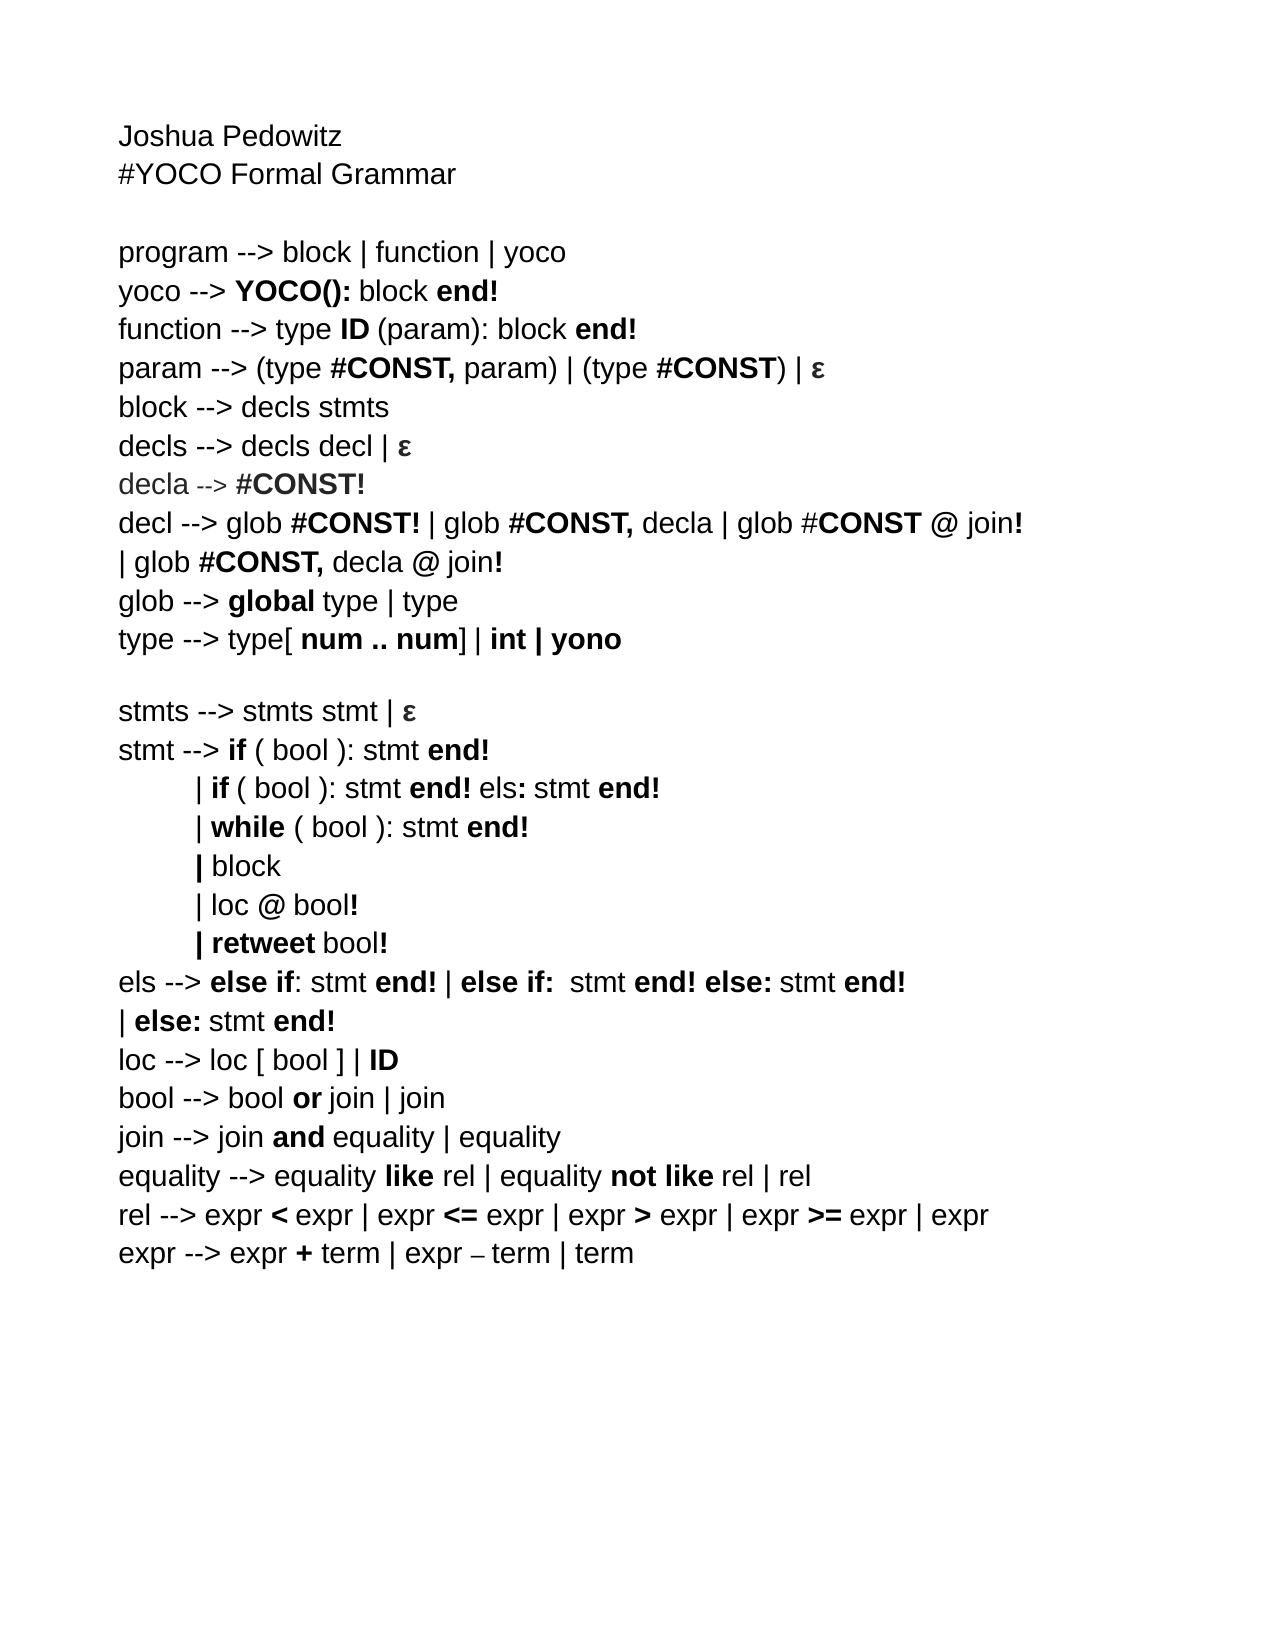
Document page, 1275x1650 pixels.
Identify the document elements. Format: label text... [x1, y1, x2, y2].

text stmt --> if ( bool ): stmt end! [118, 732, 1157, 766]
text #YOCO Formal Grammar [118, 157, 1157, 191]
text | glob #CONST, decla @ join! [118, 544, 1157, 578]
text function --> type ID (param): block end! [118, 312, 1157, 346]
text bool --> bool or join | join [118, 1081, 1157, 1115]
text decla --> #CONST! [118, 467, 1157, 501]
text Joshua Pedowitz [118, 118, 1157, 152]
text stmts --> stmts stmt | ε [118, 693, 1157, 727]
text decl --> glob #CONST! | glob #CONST, decla | glob #CONST @ join! [118, 506, 1157, 540]
text | while ( bool ): stmt end! [118, 809, 1157, 844]
text type --> type[ num .. num] | int | yono [118, 622, 1157, 656]
text yoco --> YOCO(): block end! [118, 273, 1157, 307]
text param --> (type #CONST, param) | (type #CONST) | ε [118, 351, 1157, 385]
text rel --> expr < expr | expr <= expr | expr > expr | expr >= expr | expr [118, 1197, 1157, 1231]
text glob --> global type | type [118, 583, 1157, 617]
text decls --> decls decl | ε [118, 428, 1157, 462]
text block --> decls stmts [118, 389, 1157, 423]
text join --> join and equality | equality [118, 1119, 1157, 1154]
text expr --> expr + term | expr – term | term [118, 1236, 1157, 1270]
text els --> else if: stmt end! | else if: stmt end! else: stmt end! [118, 964, 1157, 999]
text | retweet bool! [118, 926, 1157, 960]
text equality --> equality like rel | equality not like rel | rel [118, 1158, 1157, 1192]
text | if ( bool ): stmt end! els: stmt end! [118, 771, 1157, 805]
text | loc @ bool! [118, 887, 1157, 921]
text | block [118, 848, 1157, 882]
text | else: stmt end! [118, 1003, 1157, 1037]
text program --> block | function | yoco [118, 234, 1157, 268]
text loc --> loc [ bool ] | ID [118, 1042, 1157, 1076]
